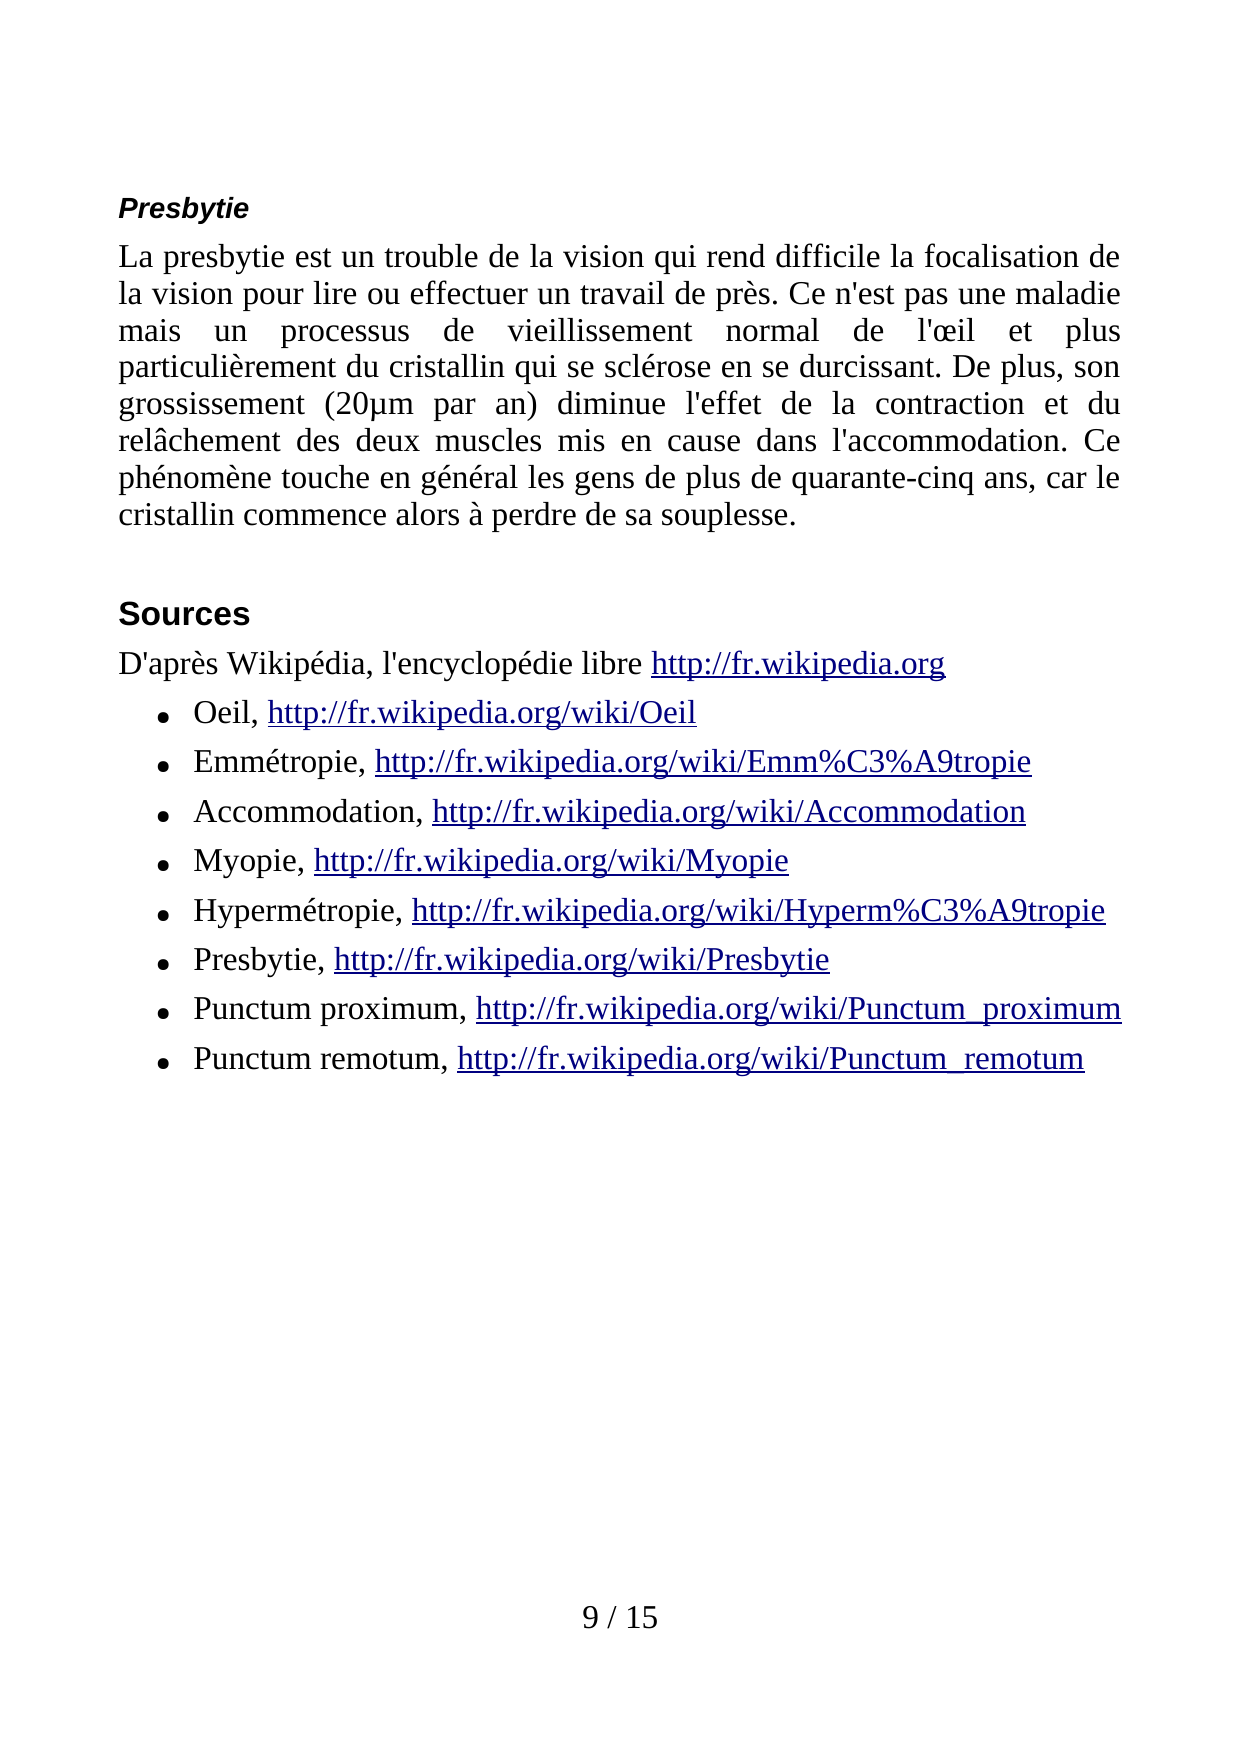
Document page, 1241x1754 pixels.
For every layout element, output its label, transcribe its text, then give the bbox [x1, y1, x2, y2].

subtitle Sources [118, 594, 1122, 632]
list Emmétropie, http://fr.wikipedia.org/wiki/Emm%C3%A9tropie [156, 743, 1122, 780]
list Hypermétropie, http://fr.wikipedia.org/wiki/Hyperm%C3%A9tropie [156, 891, 1122, 928]
list Myopie, http://fr.wikipedia.org/wiki/Myopie [156, 842, 1122, 879]
list Oeil, http://fr.wikipedia.org/wiki/Oeil [156, 694, 1122, 731]
text D'après Wikipédia, l'encyclopédie libre http://fr.wikipedia.org [118, 644, 1122, 681]
list Punctum proximum, http://fr.wikipedia.org/wiki/Punctum_proximum [156, 990, 1122, 1027]
list Presbytie, http://fr.wikipedia.org/wiki/Presbytie [156, 941, 1122, 978]
subtitle Presbytie [118, 192, 1122, 225]
list Accommodation, http://fr.wikipedia.org/wiki/Accommodation [156, 793, 1122, 829]
list Punctum remotum, http://fr.wikipedia.org/wiki/Punctum_remotum [156, 1039, 1122, 1076]
text La presbytie est un trouble de la vision qui rend difficile la focalisation de la vision pour lire ou effectuer un travail de près. Ce n'est pas une maladie mais un processus de vieillissement normal de l'œil et plus particulièrement du cristallin qui se sclérose en se durcissant. De plus, son grossissement (20µm par an) diminue l'effet de la contraction et du relâchement des deux muscles mis en cause dans l'accommodation. Ce phénomène touche en général les gens de plus de quarante-cinq ans, car le cristallin commence alors à perdre de sa souplesse. [118, 238, 1122, 533]
